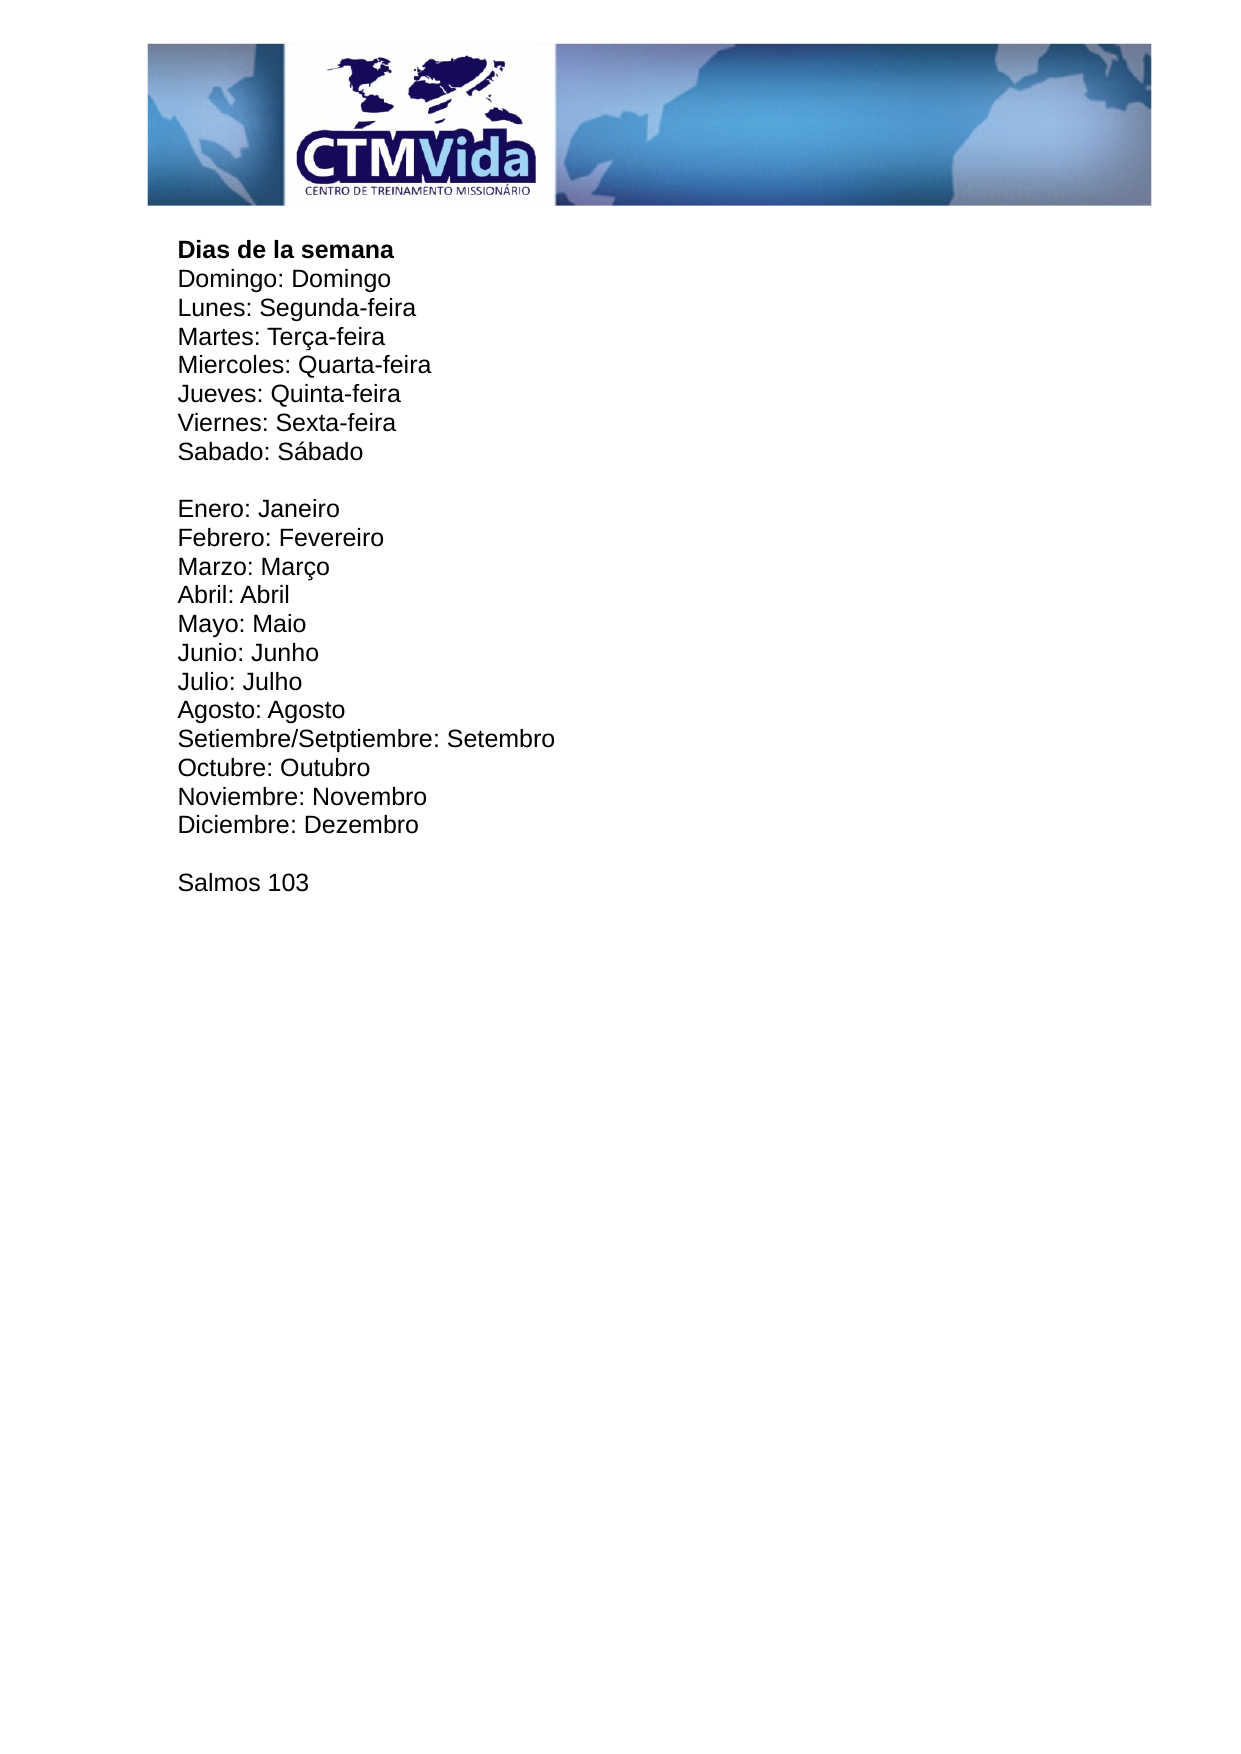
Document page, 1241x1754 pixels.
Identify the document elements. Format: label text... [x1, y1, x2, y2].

text Salmos 103 [177, 868, 1122, 897]
picture [147, 43, 1152, 206]
text Octubre: Outubro [177, 753, 1122, 782]
text Miercoles: Quarta-feira [177, 350, 1122, 379]
text Marzo: Março [177, 552, 1122, 580]
text Sabado: Sábado [177, 437, 1122, 465]
text Agosto: Agosto [177, 695, 1122, 724]
text Setiembre/Setptiembre: Setembro [177, 724, 1122, 753]
text Lunes: Segunda-feira [177, 293, 1122, 322]
text Jueves: Quinta-feira [177, 379, 1122, 408]
text Diciembre: Dezembro [177, 810, 1122, 839]
text Julio: Julho [177, 667, 1122, 695]
text Domingo: Domingo [177, 264, 1122, 293]
text Enero: Janeiro [177, 494, 1122, 523]
text Junio: Junho [177, 638, 1122, 667]
text Febrero: Fevereiro [177, 523, 1122, 552]
text Noviembre: Novembro [177, 782, 1122, 810]
text Dias de la semana [177, 235, 1122, 264]
text Martes: Terça-feira [177, 322, 1122, 350]
text Abril: Abril Mayo: Maio [177, 580, 1122, 638]
text Viernes: Sexta-feira [177, 408, 1122, 437]
